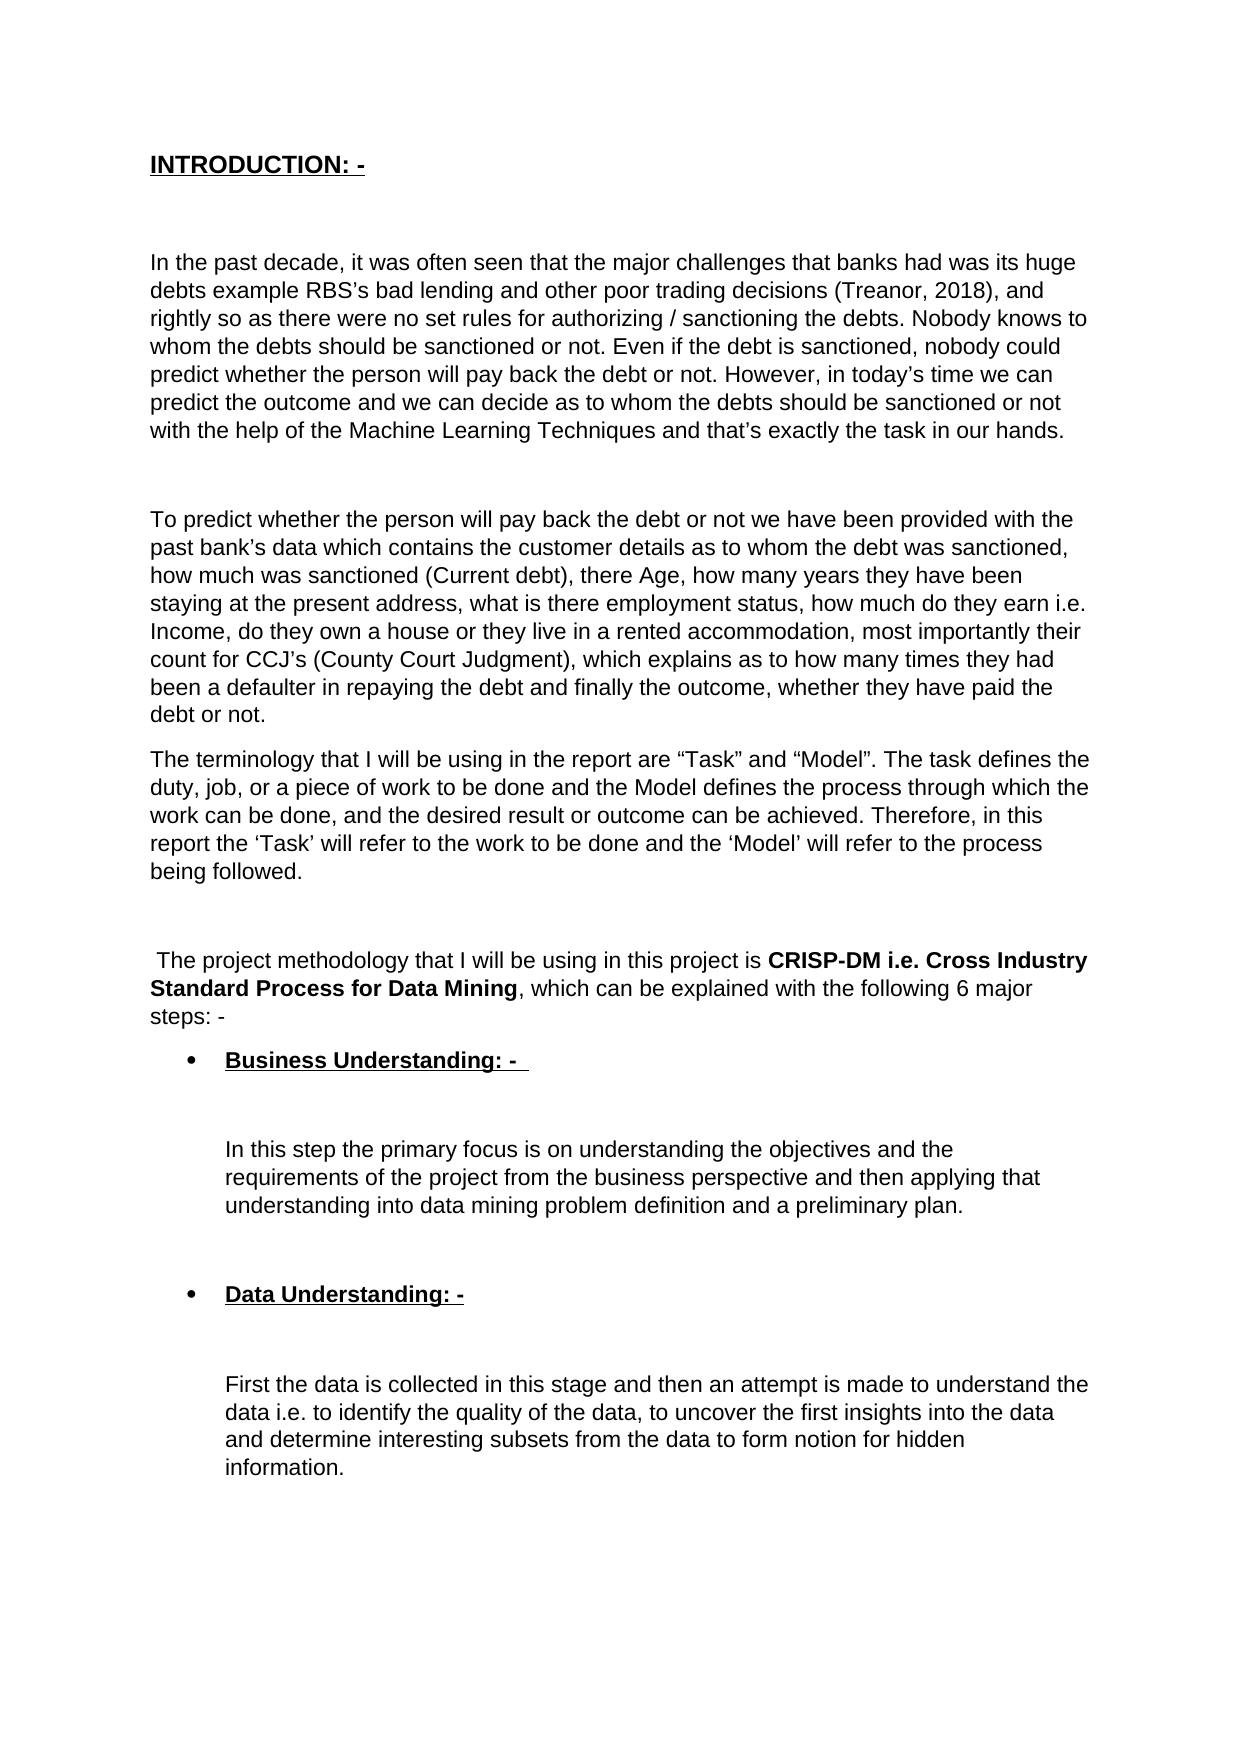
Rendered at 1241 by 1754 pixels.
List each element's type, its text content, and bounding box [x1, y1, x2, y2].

text The project methodology that I will be using in this project is CRISP-DM i.e. Cross Industry Standard Process for Data Mining, which can be explained with the following 6 major steps: - [150, 947, 1090, 1029]
list Data Understanding: - [187, 1281, 1090, 1308]
text To predict whether the person will pay back the debt or not we have been provided with the past bank’s data which contains the customer details as to whom the debt was sanctioned, how much was sanctioned (Current debt), there Age, how many years they have been staying at the present address, what is there employment status, how much do they earn i.e. Income, do they own a house or they live in a rented accommodation, most importantly their count for CCJ’s (County Court Judgment), which explains as to how many times they had been a defaulter in repaying the debt and finally the outcome, whether they have paid the debt or not. [150, 506, 1090, 728]
text INTRODUCTION: - [150, 150, 1090, 179]
list Business Understanding: - [187, 1047, 1090, 1073]
list In this step the primary focus is on understanding the objectives and the requirements of the project from the business perspective and then applying that understanding into data mining problem definition and a preliminary plan. [225, 1136, 1090, 1218]
text In the past decade, it was often seen that the major challenges that banks had was its huge debts example RBS’s bad lending and other poor trading decisions (Treanor, 2018), and rightly so as there were no set rules for authorizing / sanctioning the debts. Nobody knows to whom the debts should be sanctioned or not. Even if the debt is sanctioned, nobody could predict whether the person will pay back the debt or not. However, in today’s time we can predict the outcome and we can decide as to whom the debts should be sanctioned or not with the help of the Machine Learning Techniques and that’s exactly the task in our hands. [150, 249, 1090, 443]
list First the data is collected in this stage and then an attempt is made to understand the data i.e. to identify the quality of the data, to uncover the first insights into the data and determine interesting subsets from the data to form notion for hidden information. [225, 1371, 1090, 1481]
text The terminology that I will be using in the report are “Task” and “Model”. The task defines the duty, job, or a piece of work to be done and the Model defines the process through which the work can be done, and the desired result or outcome can be achieved. Therefore, in this report the ‘Task’ will refer to the work to be done and the ‘Model’ will refer to the process being followed. [150, 746, 1090, 884]
